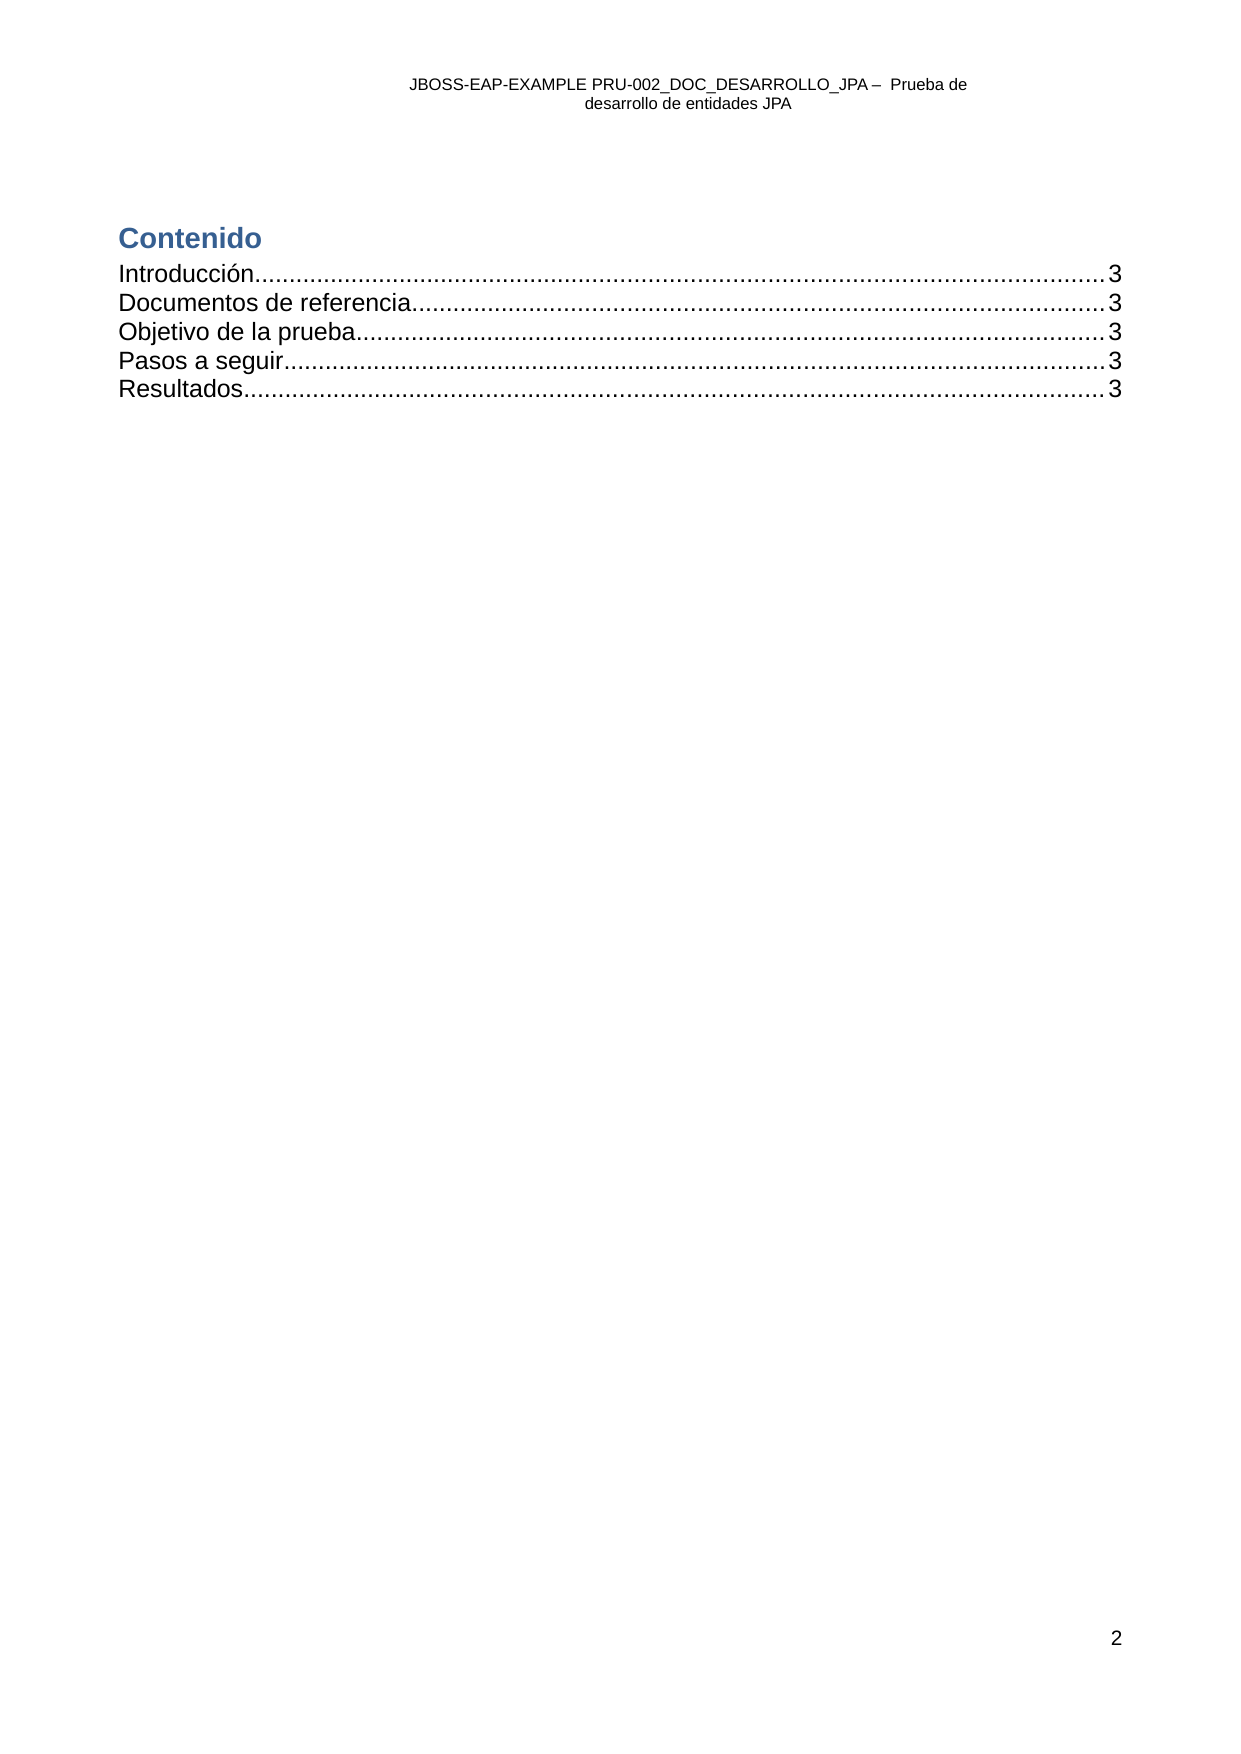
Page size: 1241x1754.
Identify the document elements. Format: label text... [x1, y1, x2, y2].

text Contenido [118, 221, 1122, 254]
text Resultados 3 [118, 374, 1122, 403]
text Introducción 3 [118, 259, 1122, 288]
text Documentos de referencia 3 [118, 288, 1122, 317]
text Objetivo de la prueba 3 [118, 317, 1122, 346]
text Pasos a seguir 3 [118, 346, 1122, 374]
